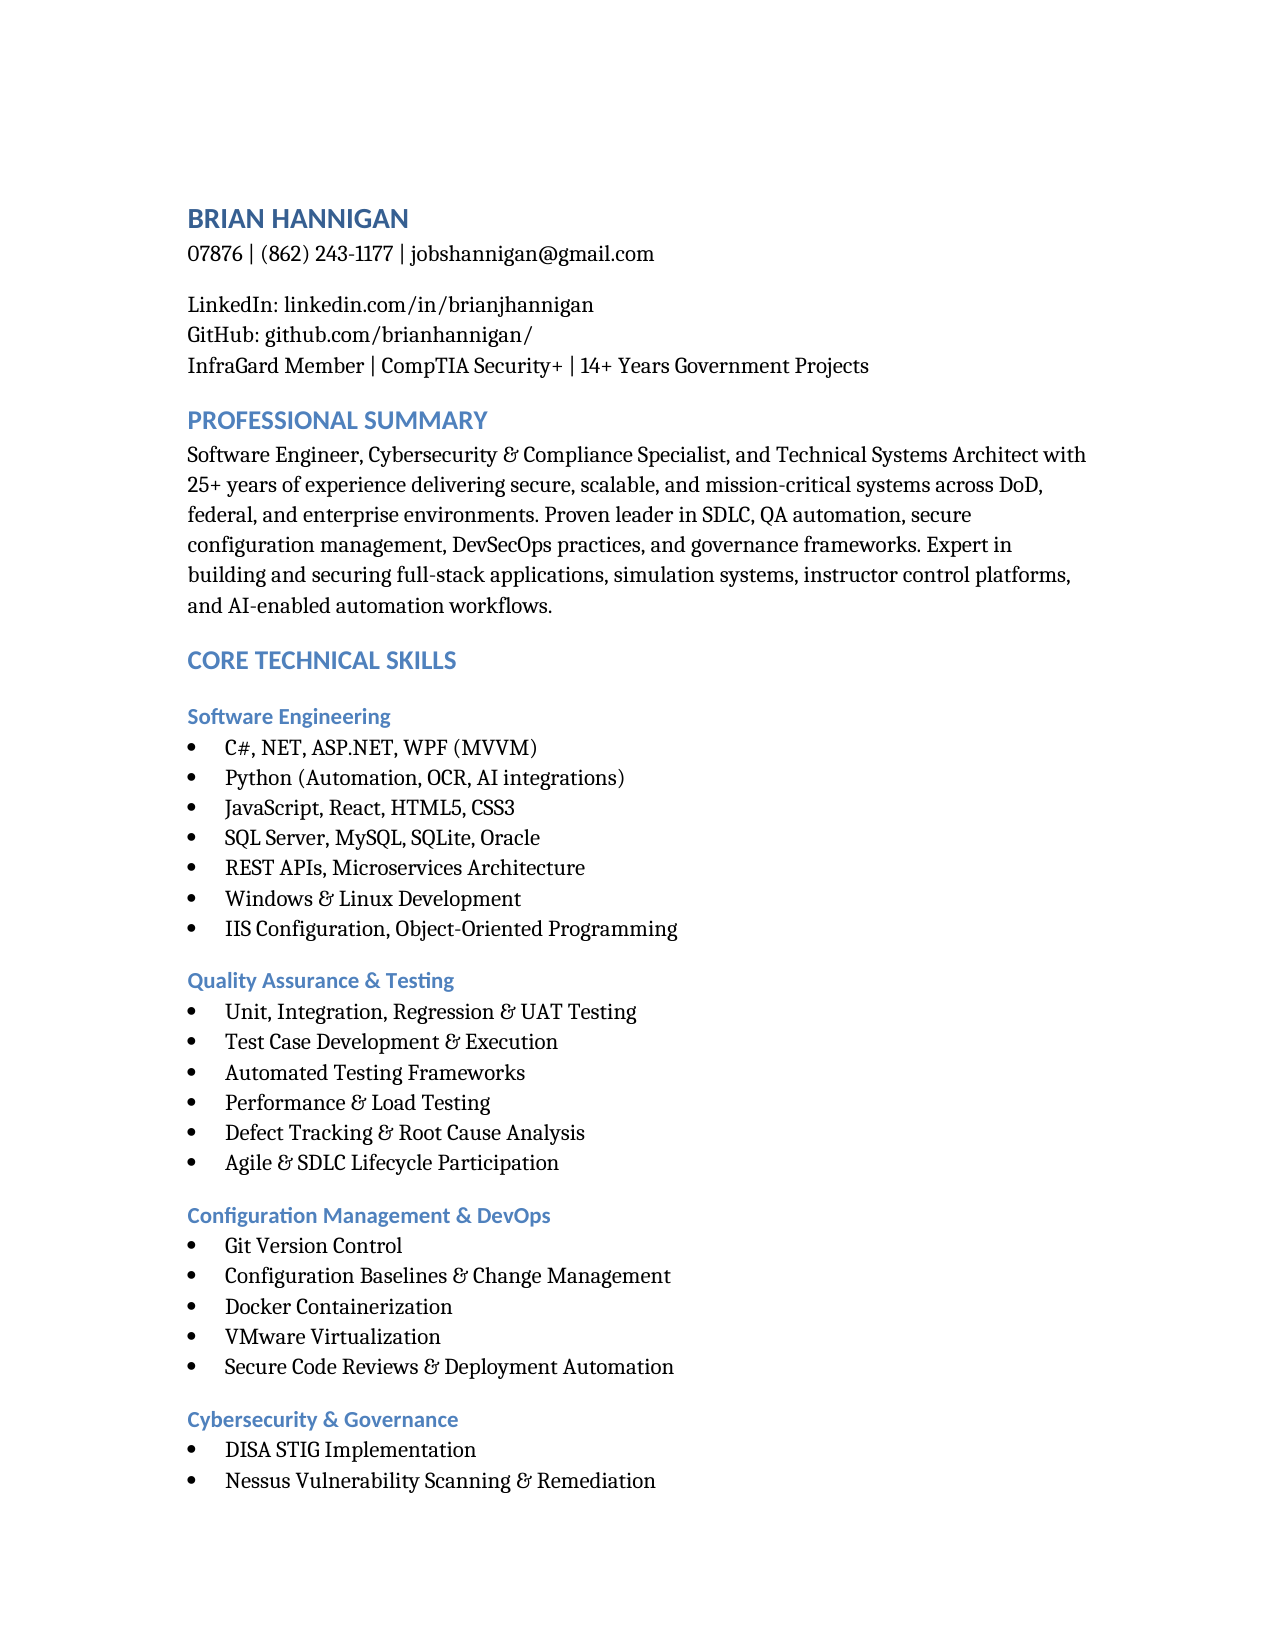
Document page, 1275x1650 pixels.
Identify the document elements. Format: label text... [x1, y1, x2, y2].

list Configuration Baselines & Change Management [187, 1263, 1087, 1290]
text 07876 | (862) 243-1177 | jobshannigan@gmail.com [187, 241, 1087, 267]
subtitle Quality Assurance & Testing [187, 967, 1087, 995]
list Automated Testing Frameworks [187, 1059, 1087, 1086]
list Performance & Load Testing [187, 1089, 1087, 1116]
list SQL Server, MySQL, SQLite, Oracle [187, 825, 1087, 851]
list JavaScript, React, HTML5, CSS3 [187, 795, 1087, 821]
list Python (Automation, OCR, AI integrations) [187, 764, 1087, 791]
list IIS Configuration, Object-Oriented Programming [187, 916, 1087, 942]
subtitle CORE TECHNICAL SKILLS [187, 643, 1087, 676]
list REST APIs, Microservices Architecture [187, 855, 1087, 882]
list DISA STIG Implementation [187, 1437, 1087, 1463]
subtitle Configuration Management & DevOps [187, 1201, 1087, 1229]
text LinkedIn: linkedin.com/in/brianjhannigan [187, 292, 1087, 318]
list Defect Tracking & Root Cause Analysis [187, 1120, 1087, 1146]
list Unit, Integration, Regression & UAT Testing [187, 999, 1087, 1025]
text GitHub: github.com/brianhannigan/ [187, 322, 1087, 348]
subtitle Cybersecurity & Governance [187, 1405, 1087, 1433]
list VMware Virtualization [187, 1324, 1087, 1350]
list Docker Containerization [187, 1293, 1087, 1320]
list Test Case Development & Execution [187, 1029, 1087, 1055]
subtitle Software Engineering [187, 702, 1087, 730]
list Windows & Linux Development [187, 885, 1087, 912]
text Software Engineer, Cybersecurity & Compliance Specialist, and Technical Systems Architect with 25+ years of experience delivering secure, scalable, and mission-critical systems across DoD, federal, and enterprise environments. Proven leader in SDLC, QA automation, secure configuration management, DevSecOps practices, and governance frameworks. Expert in building and securing full-stack applications, simulation systems, instructor control platforms, and AI-enabled automation workflows. [187, 441, 1087, 619]
list Agile & SDLC Lifecycle Participation [187, 1150, 1087, 1176]
text InfraGard Member | CompTIA Security+ | 14+ Years Government Projects [187, 352, 1087, 379]
subtitle BRIAN HANNIGAN [187, 200, 1087, 236]
list C#, NET, ASP.NET, WPF (MVVM) [187, 734, 1087, 761]
subtitle PROFESSIONAL SUMMARY [187, 403, 1087, 436]
list Secure Code Reviews & Deployment Automation [187, 1354, 1087, 1380]
list Git Version Control [187, 1233, 1087, 1259]
list Nessus Vulnerability Scanning & Remediation [187, 1467, 1087, 1494]
